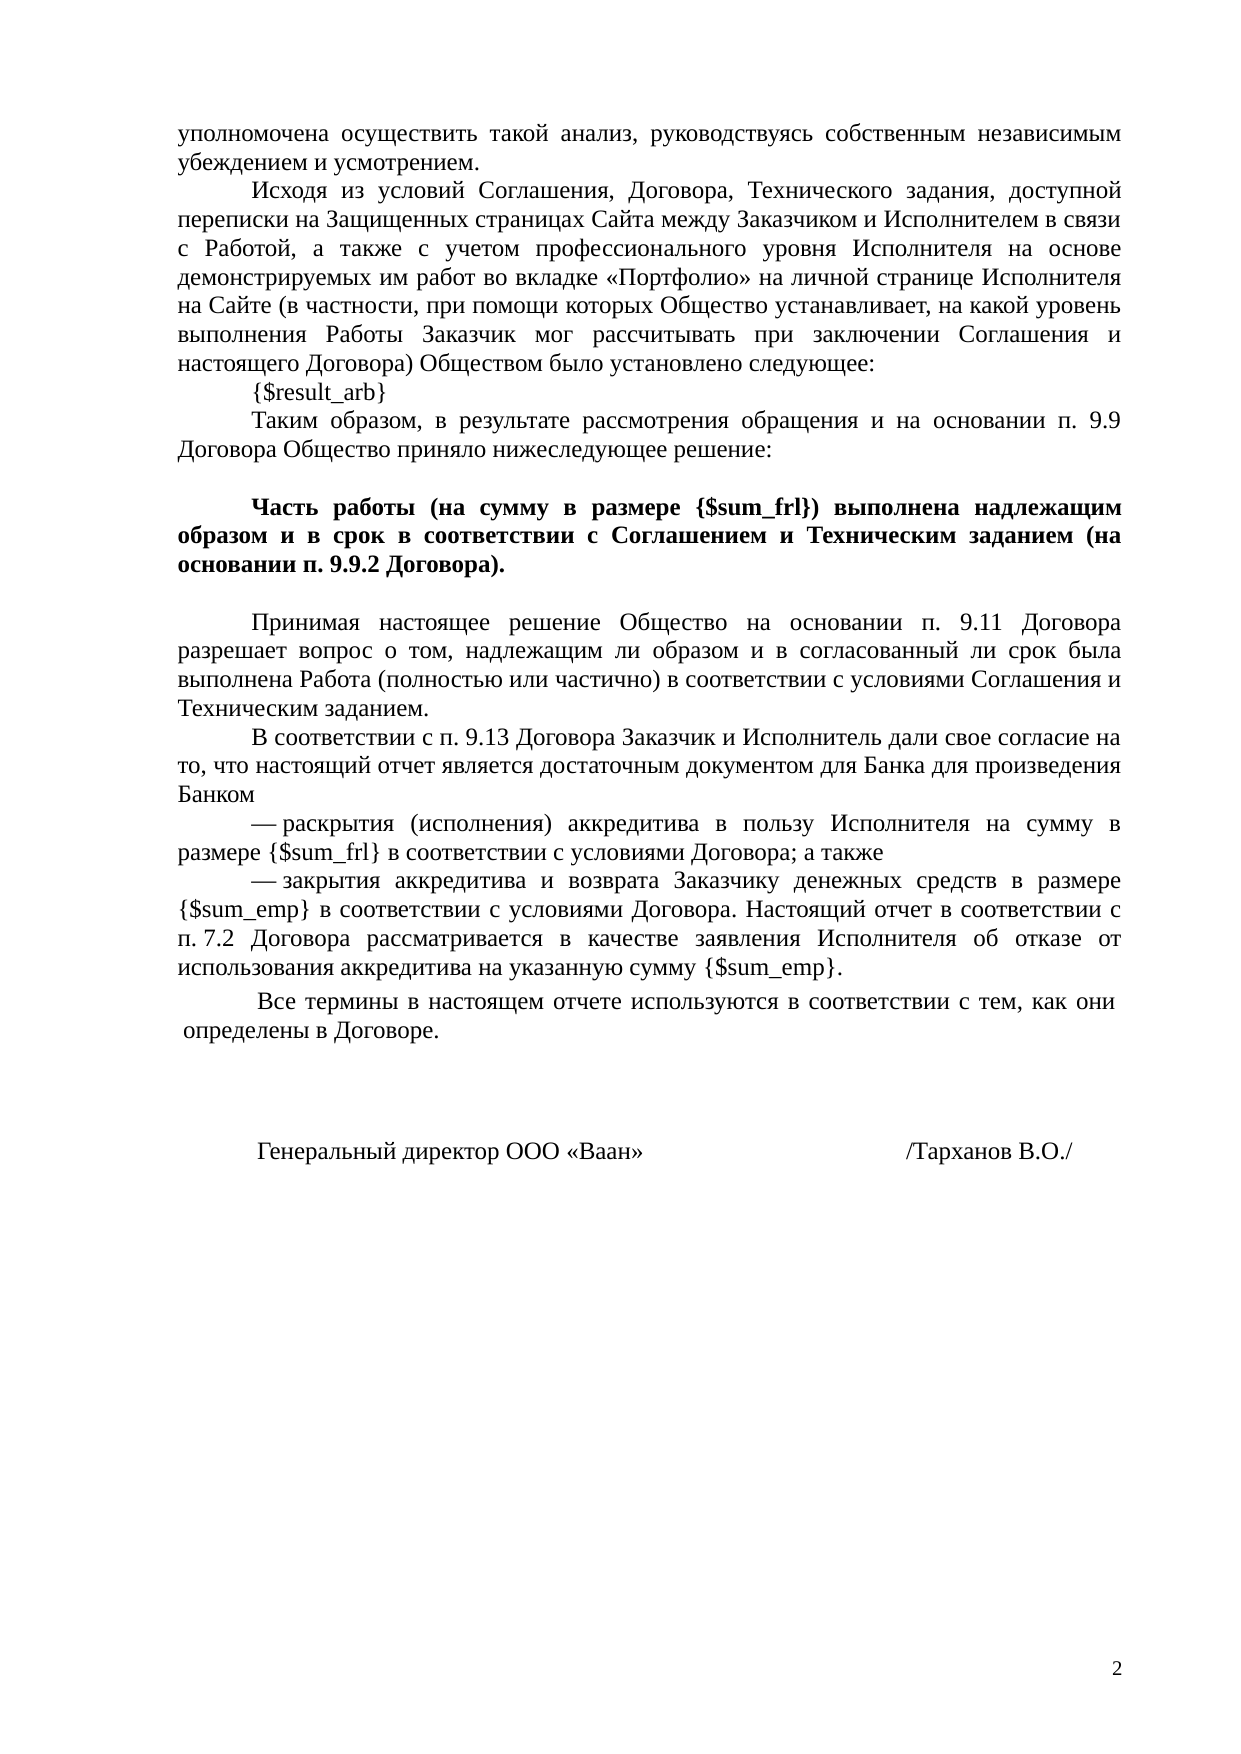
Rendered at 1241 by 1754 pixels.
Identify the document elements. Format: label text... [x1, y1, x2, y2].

table_cell [177, 1090, 1122, 1130]
table_header Все термины в настоящем отчете используются в соответствии с тем, как они определены в Договоре. [177, 981, 1122, 1049]
text {$result_arb} [177, 377, 1122, 406]
text — раскрытия (исполнения) аккредитива в пользу Исполнителя на сумму в размере {$sum_frl} в соответствии с условиями Договора; а также [177, 808, 1122, 866]
text уполномочена осуществить такой анализ, руководствуясь собственным независимым убеждением и усмотрением. [177, 118, 1122, 176]
text — закрытия аккредитива и возврата Заказчику денежных средств в размере {$sum_emp} в соответствии с условиями Договора. Настоящий отчет в соответствии с п. 7.2 Договора рассматривается в качестве заявления Исполнителя об отказе от использования аккредитива на указанную сумму {$sum_emp}. [177, 866, 1122, 981]
text Принимая настоящее решение Общество на основании п. 9.11 Договора разрешает вопрос о том, надлежащим ли образом и в согласованный ли срок была выполнена Работа (полностью или частично) в соответствии с условиями Соглашения и Техническим заданием. [177, 607, 1122, 722]
text В соответствии с п. 9.13 Договора Заказчик и Исполнитель дали свое согласие на то, что настоящий отчет является достаточным документом для Банка для произведения Банком [177, 722, 1122, 808]
text Исходя из условий Соглашения, Договора, Технического задания, доступной переписки на Защищенных страницах Сайта между Заказчиком и Исполнителем в связи с Работой, а также с учетом профессионального уровня Исполнителя на основе демонстрируемых им работ во вкладке «Портфолио» на личной странице Исполнителя на Сайте (в частности, при помощи которых Общество устанавливает, на какой уровень выполнения Работы Заказчик мог рассчитывать при заключении Соглашения и настоящего Договора) Обществом было установлено следующее: [177, 176, 1122, 377]
text Таким образом, в результате рассмотрения обращения и на основании п. 9.9 Договора Общество приняло нижеследующее решение: [177, 406, 1122, 463]
table_cell Генеральный директор ООО «Ваан» /Тарханов В.О./ [177, 1130, 1122, 1170]
text Часть работы (на сумму в размере {$sum_frl}) выполнена надлежащим образом и в срок в соответствии с Соглашением и Техническим заданием (на основании п. 9.9.2 Договора). [177, 492, 1122, 578]
table_cell [177, 1050, 1122, 1090]
